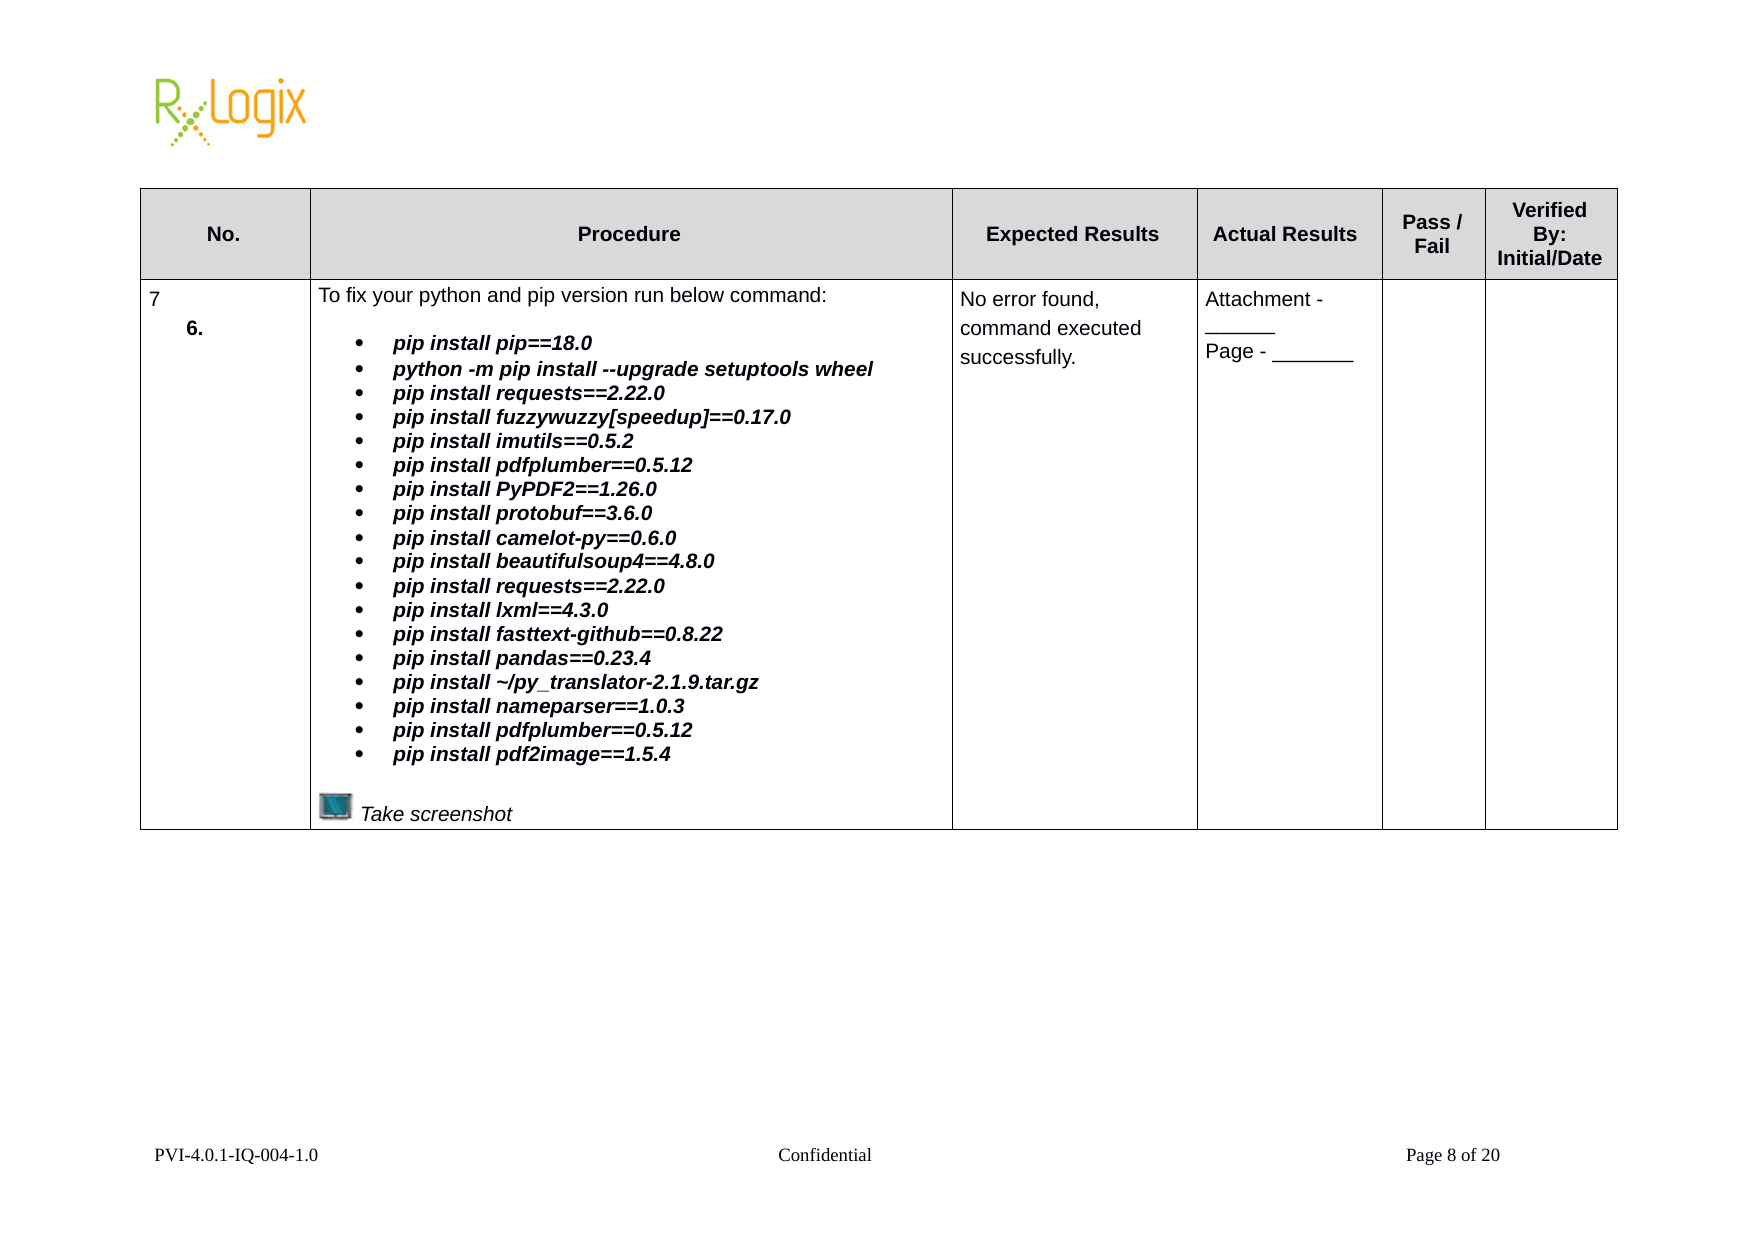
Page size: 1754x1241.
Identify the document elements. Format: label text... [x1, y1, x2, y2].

table_cell [1383, 280, 1485, 828]
picture [318, 790, 354, 822]
table_cell Attachment - ______ Page - _______ [1198, 280, 1382, 828]
table_cell 7 [141, 280, 310, 828]
picture [150, 75, 311, 150]
table_header No. [141, 189, 310, 279]
table_header Verified By: Initial/Date [1486, 189, 1617, 279]
table_header Expected Results [953, 189, 1197, 279]
table_cell [1486, 280, 1617, 828]
table_cell No error found, command executed successfully. [953, 280, 1197, 828]
table_header Procedure [311, 189, 952, 279]
table_header Actual Results [1198, 189, 1382, 279]
table_header Pass / Fail [1383, 189, 1485, 279]
table_cell To fix your python and pip version run below command: pip install pip==18.0 python -m pip install --upgrade setuptools wheel pip install requests==2.22.0 pip install fuzzywuzzy[speedup]==0.17.0 pip install imutils==0.5.2 pip install pdfplumber==0.5.12 pip install PyPDF2==1.26.0 pip install protobuf==3.6.0 pip install camelot-py==0.6.0 pip install beautifulsoup4==4.8.0 pip install requests==2.22.0 pip install lxml==4.3.0 pip install fasttext-github==0.8.22 pip install pandas==0.23.4 pip install ~/py_translator-2.1.9.tar.gz pip install nameparser==1.0.3 pip install pdfplumber==0.5.12 pip install pdf2image==1.5.4 Take screenshot [311, 280, 952, 828]
